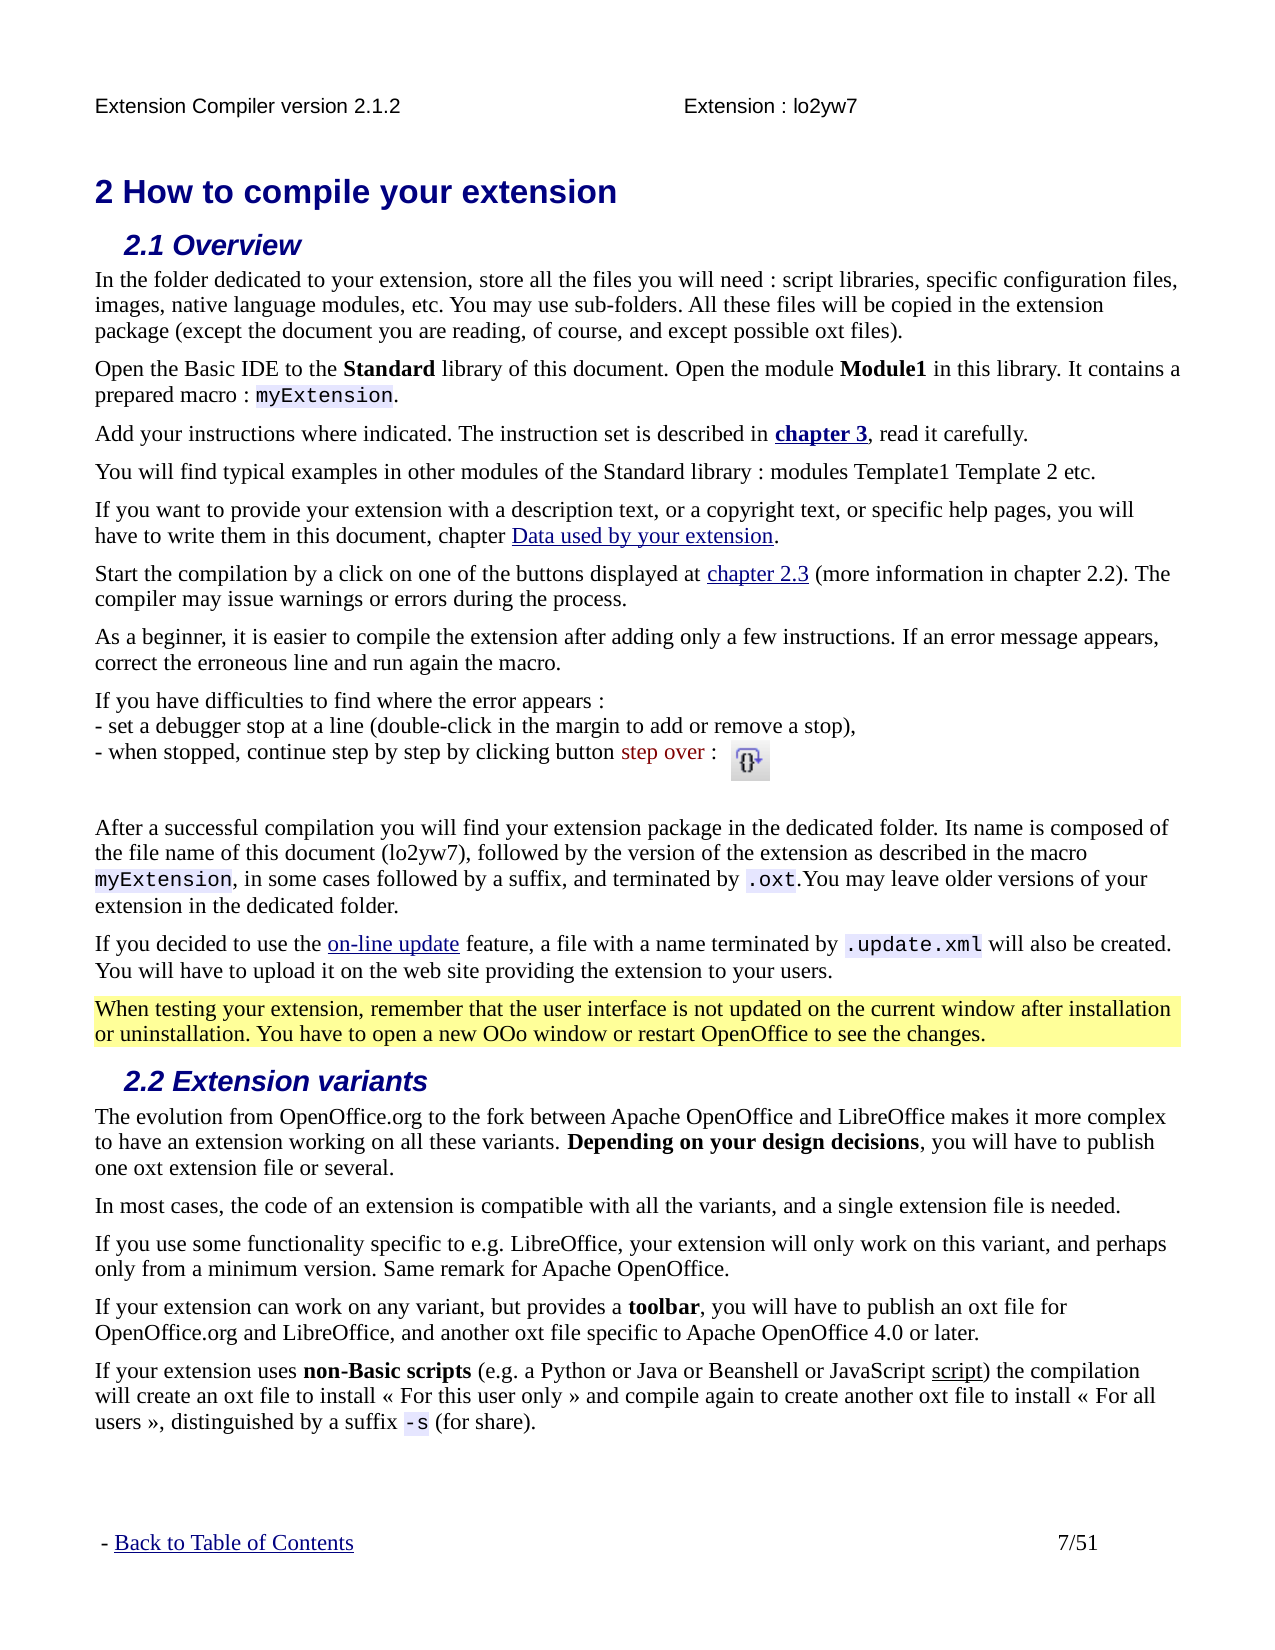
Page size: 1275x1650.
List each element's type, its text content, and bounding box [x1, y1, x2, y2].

text If you want to provide your extension with a description text, or a copyright text, or specific help pages, you will have to write them in this document, chapter Data used by your extension. [94, 497, 1181, 548]
text As a beginner, it is easier to compile the extension after adding only a few instructions. If an error message appears, correct the erroneous line and run again the macro. [94, 624, 1181, 675]
text Start the compilation by a click on one of the buttons displayed at chapter 2.3 (more information in chapter 2.2). The compiler may issue warnings or errors during the process. [94, 561, 1181, 612]
text The evolution from OpenOffice.org to the fork between Apache OpenOffice and LibreOffice makes it more complex to have an extension working on all these variants. Depending on your design decisions, you will have to publish one oxt extension file or several. [94, 1104, 1181, 1180]
subtitle Overview [124, 228, 1181, 261]
text In most cases, the code of an extension is compatible with all the variants, and a single extension file is needed. [94, 1193, 1181, 1218]
picture [731, 740, 770, 781]
text If your extension uses non-Basic scripts (e.g. a Python or Java or Beanshell or JavaScript script) the compilation will create an oxt file to install « For this user only » and compile again to create another oxt file to install « For all users », distinguished by a suffix -s (for share). [94, 1358, 1181, 1436]
text Open the Basic IDE to the Standard library of this document. Open the module Module1 in this library. It contains a prepared macro : myExtension. [94, 356, 1181, 408]
text If you have difficulties to find where the error appears : - set a debugger stop at a line (double-click in the margin to add or remove a stop), - when stopped, continue step by step by clicking button step over : [94, 688, 1181, 764]
text In the folder dedicated to your extension, store all the files you will need : script libraries, specific configuration files, images, native language modules, etc. You may use sub-folders. All these files will be copied in the extension package (except the document you are reading, of course, and except possible oxt files). [94, 267, 1181, 343]
text If you use some functionality specific to e.g. LibreOffice, your extension will only work on this variant, and perhaps only from a minimum version. Same remark for Apache OpenOffice. [94, 1231, 1181, 1282]
text If your extension can work on any variant, but provides a toolbar, you will have to publish an oxt file for OpenOffice.org and LibreOffice, and another oxt file specific to Apache OpenOffice 4.0 or later. [94, 1294, 1181, 1345]
text When testing your extension, remember that the user interface is not updated on the current window after installation or uninstallation. You have to open a new OOo window or restart OpenOffice to see the changes. [94, 996, 1181, 1047]
text If you decided to use the on-line update feature, a file with a name terminated by .update.xml will also be created. You will have to upload it on the web site providing the extension to your users. [94, 931, 1181, 983]
subtitle Extension variants [124, 1065, 1181, 1098]
subtitle How to compile your extension [94, 172, 1181, 210]
text You will find typical examples in other modules of the Standard library : modules Template1 Template 2 etc. [94, 459, 1181, 484]
text After a successful compilation you will find your extension package in the dedicated folder. Its name is composed of the file name of this document (lo2yw7), followed by the version of the extension as described in the macro myExtension, in some cases followed by a suffix, and terminated by .oxt.You may leave older versions of your extension in the dedicated folder. [94, 815, 1181, 918]
text Add your instructions where indicated. The instruction set is described in chapter 3, read it carefully. [94, 421, 1181, 446]
